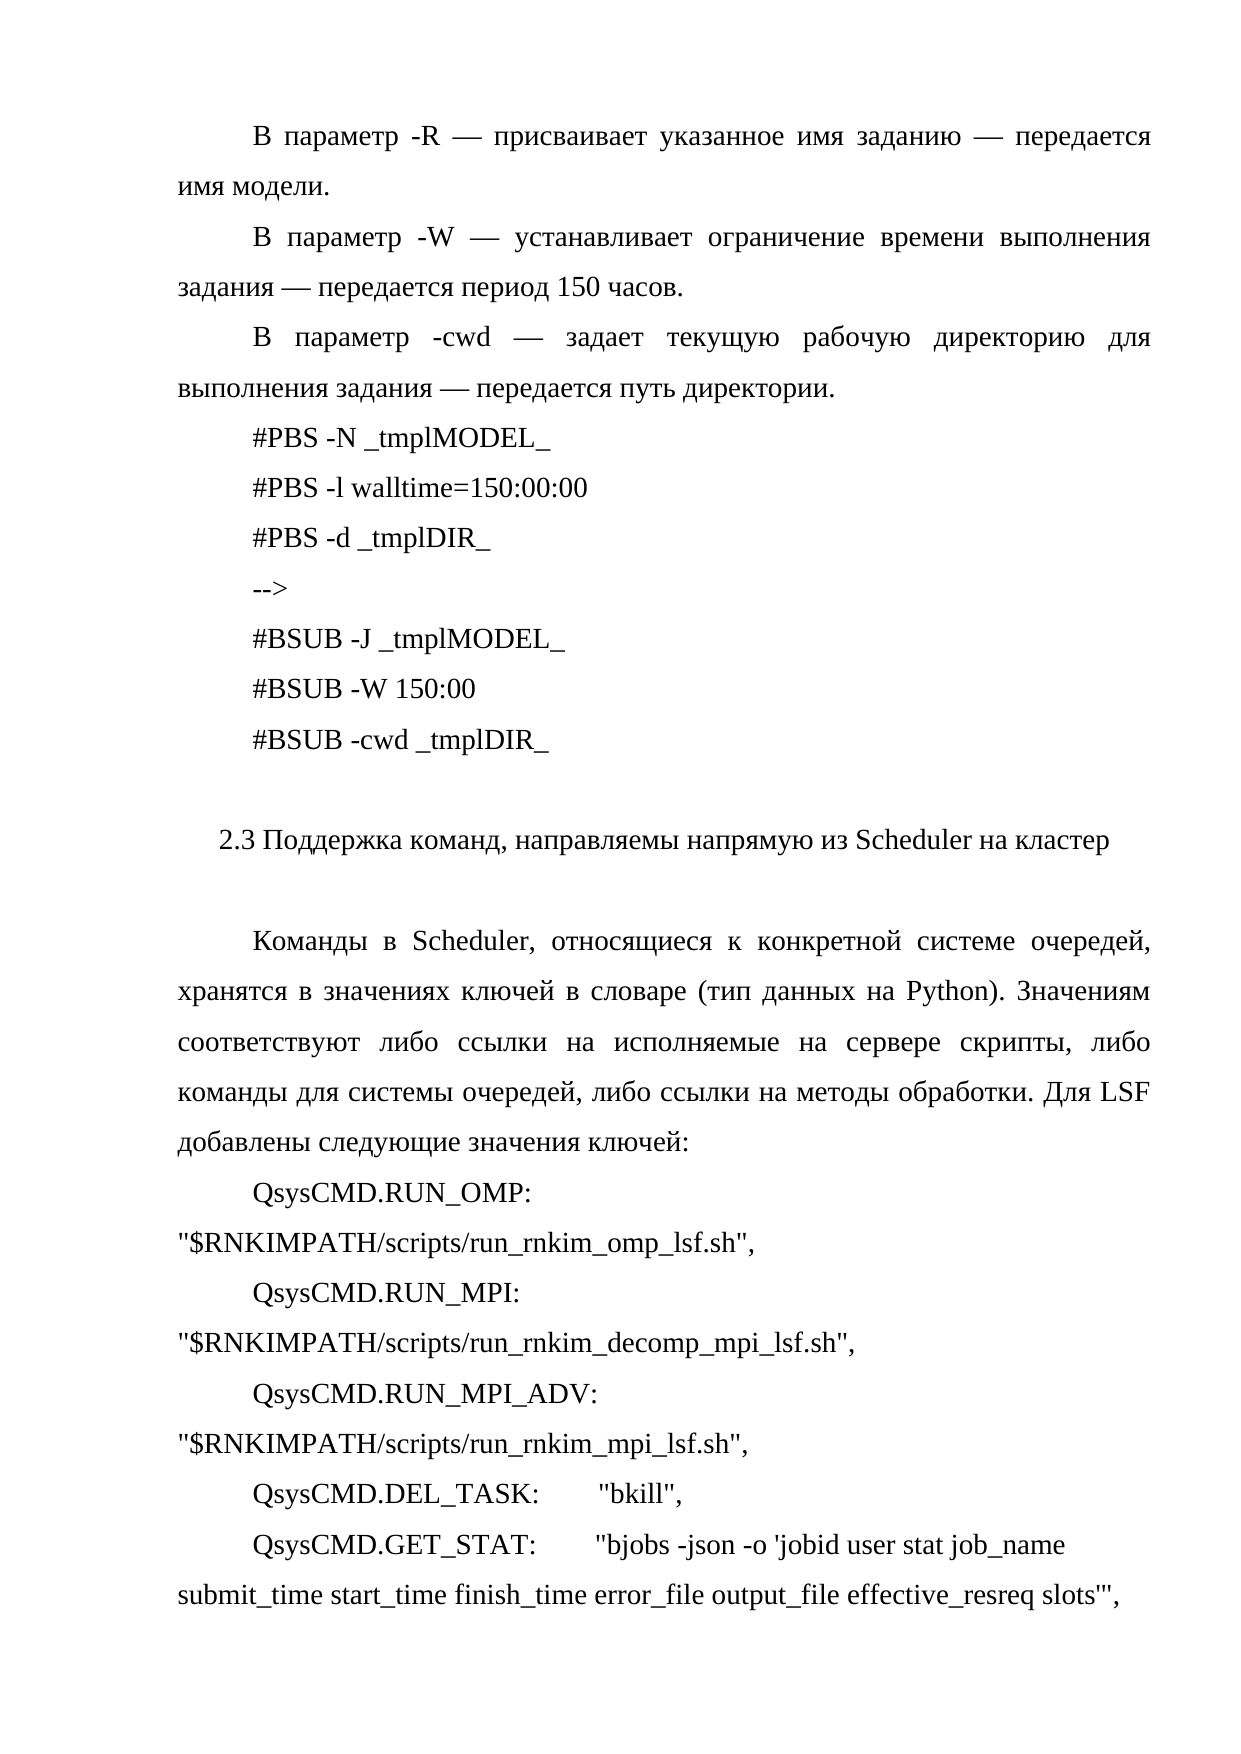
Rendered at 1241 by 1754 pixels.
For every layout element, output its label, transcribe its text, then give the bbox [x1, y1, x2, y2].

list QsysCMD.RUN_MPI: "$RNKIMPATH/scripts/run_rnkim_decomp_mpi_lsf.sh", [177, 1275, 1152, 1359]
list #BSUB -W 150:00 [177, 672, 1152, 705]
text В параметр -cwd — задает текущую рабочую директорию для выполнения задания — передается путь директории. [177, 319, 1152, 403]
text В параметр -W — устанавливает ограничение времени выполнения задания — передается период 150 часов. [177, 219, 1152, 303]
list #PBS -N _tmplMODEL_ [177, 420, 1152, 453]
list #BSUB -J _tmplMODEL_ [177, 621, 1152, 655]
list #BSUB -cwd _tmplDIR_ [177, 722, 1152, 755]
subtitle 2.3 Поддержка команд, направляемы напрямую из Scheduler на кластер [177, 822, 1152, 856]
list QsysCMD.RUN_OMP: "$RNKIMPATH/scripts/run_rnkim_omp_lsf.sh", [177, 1175, 1152, 1258]
list #PBS -l walltime=150:00:00 [177, 470, 1152, 504]
list QsysCMD.GET_STAT: "bjobs -json -o 'jobid user stat job_name submit_time start_time finish_time error_file output_file effective_resreq slots'", [177, 1527, 1152, 1611]
list QsysCMD.DEL_TASK: "bkill", [177, 1477, 1152, 1510]
list QsysCMD.RUN_MPI_ADV: "$RNKIMPATH/scripts/run_rnkim_mpi_lsf.sh", [177, 1376, 1152, 1460]
text Команды в Scheduler, относящиеся к конкретной системе очередей, хранятся в значениях ключей в словаре (тип данных на Python). Значениям соответствуют либо ссылки на исполняемые на сервере скрипты, либо команды для системы очередей, либо ссылки на методы обработки. Для LSF добавлены следующие значения ключей: [177, 923, 1152, 1158]
text В параметр -R — присваивает указанное имя заданию — передается имя модели. [177, 118, 1152, 202]
list --> [177, 571, 1152, 604]
list #PBS -d _tmplDIR_ [177, 521, 1152, 554]
